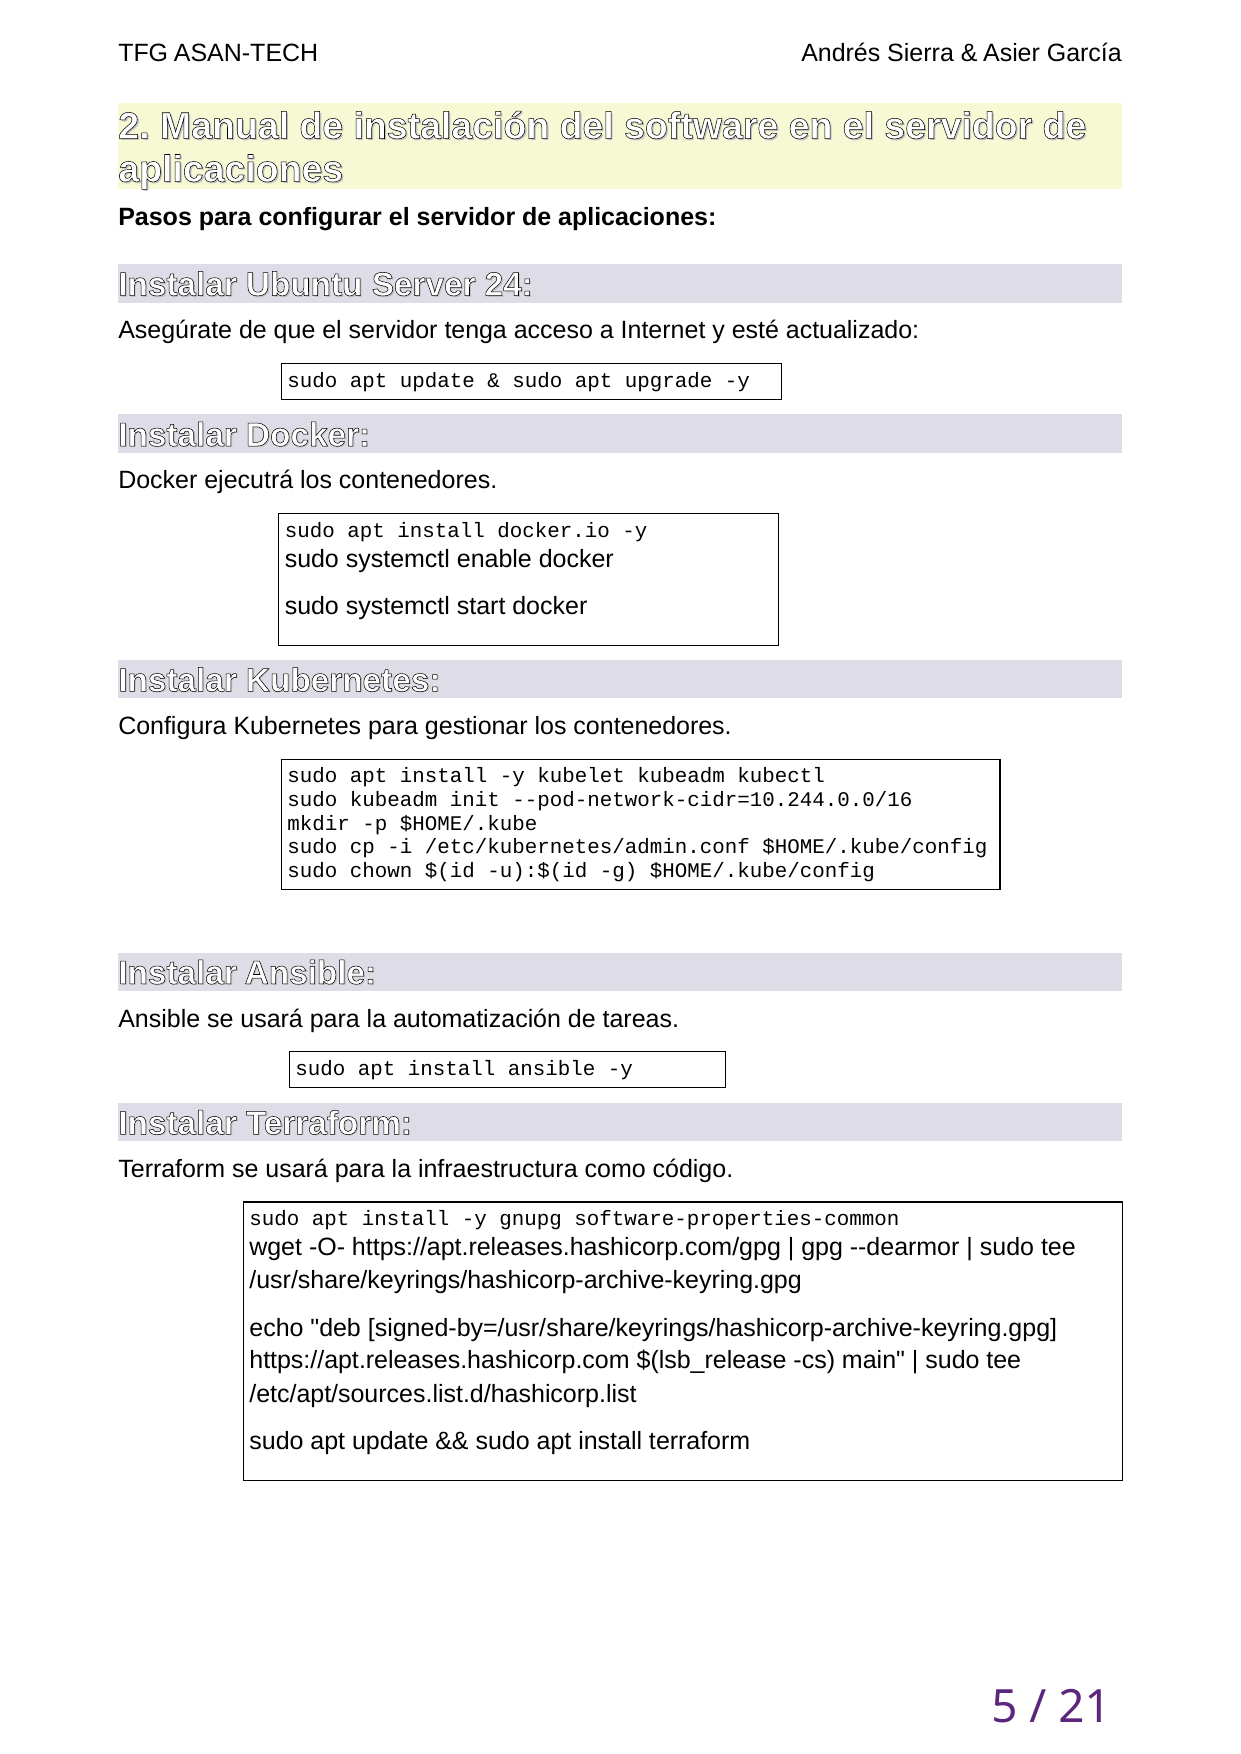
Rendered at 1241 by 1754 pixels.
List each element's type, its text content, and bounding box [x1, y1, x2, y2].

table_header sudo apt install ansible -y [290, 1052, 725, 1087]
text Ansible se usará para la automatización de tareas. [118, 1003, 1122, 1032]
subtitle Instalar Ansible: [118, 953, 1122, 991]
subtitle 2. Manual de instalación del software en el servidor de aplicaciones [118, 103, 1122, 189]
text Pasos para configurar el servidor de aplicaciones: [118, 202, 1122, 231]
table_header sudo apt update & sudo apt upgrade -y [282, 364, 781, 399]
text Docker ejecutrá los contenedores. [118, 466, 1122, 494]
subtitle Instalar Ubuntu Server 24: [118, 264, 1122, 303]
text Configura Kubernetes para gestionar los contenedores. [118, 711, 1122, 740]
subtitle Instalar Kubernetes: [118, 660, 1122, 698]
table_header sudo apt install -y kubelet kubeadm kubectl sudo kubeadm init --pod-network-cidr=10.244.0.0/16 mkdir -p $HOME/.kube sudo cp -i /etc/kubernetes/admin.conf $HOME/.kube/config sudo chown $(id -u):$(id -g) $HOME/.kube/config [282, 760, 999, 889]
subtitle Instalar Docker: [118, 414, 1122, 453]
text Asegúrate de que el servidor tenga acceso a Internet y esté actualizado: [118, 315, 1122, 344]
table_header sudo apt install docker.io -y sudo systemctl enable docker sudo systemctl start docker [279, 514, 778, 644]
table_header sudo apt install -y gnupg software-properties-common wget -O- https://apt.releases.hashicorp.com/gpg | gpg --dearmor | sudo tee /usr/share/keyrings/hashicorp-archive-keyring.gpg echo "deb [signed-by=/usr/share/keyrings/hashicorp-archive-keyring.gpg] https://apt.releases.hashicorp.com $(lsb_release -cs) main" | sudo tee /etc/apt/sources.list.d/hashicorp.list sudo apt update && sudo apt install terraform [244, 1203, 1122, 1479]
subtitle Instalar Terraform: [118, 1103, 1122, 1141]
text Terraform se usará para la infraestructura como código. [118, 1154, 1122, 1183]
